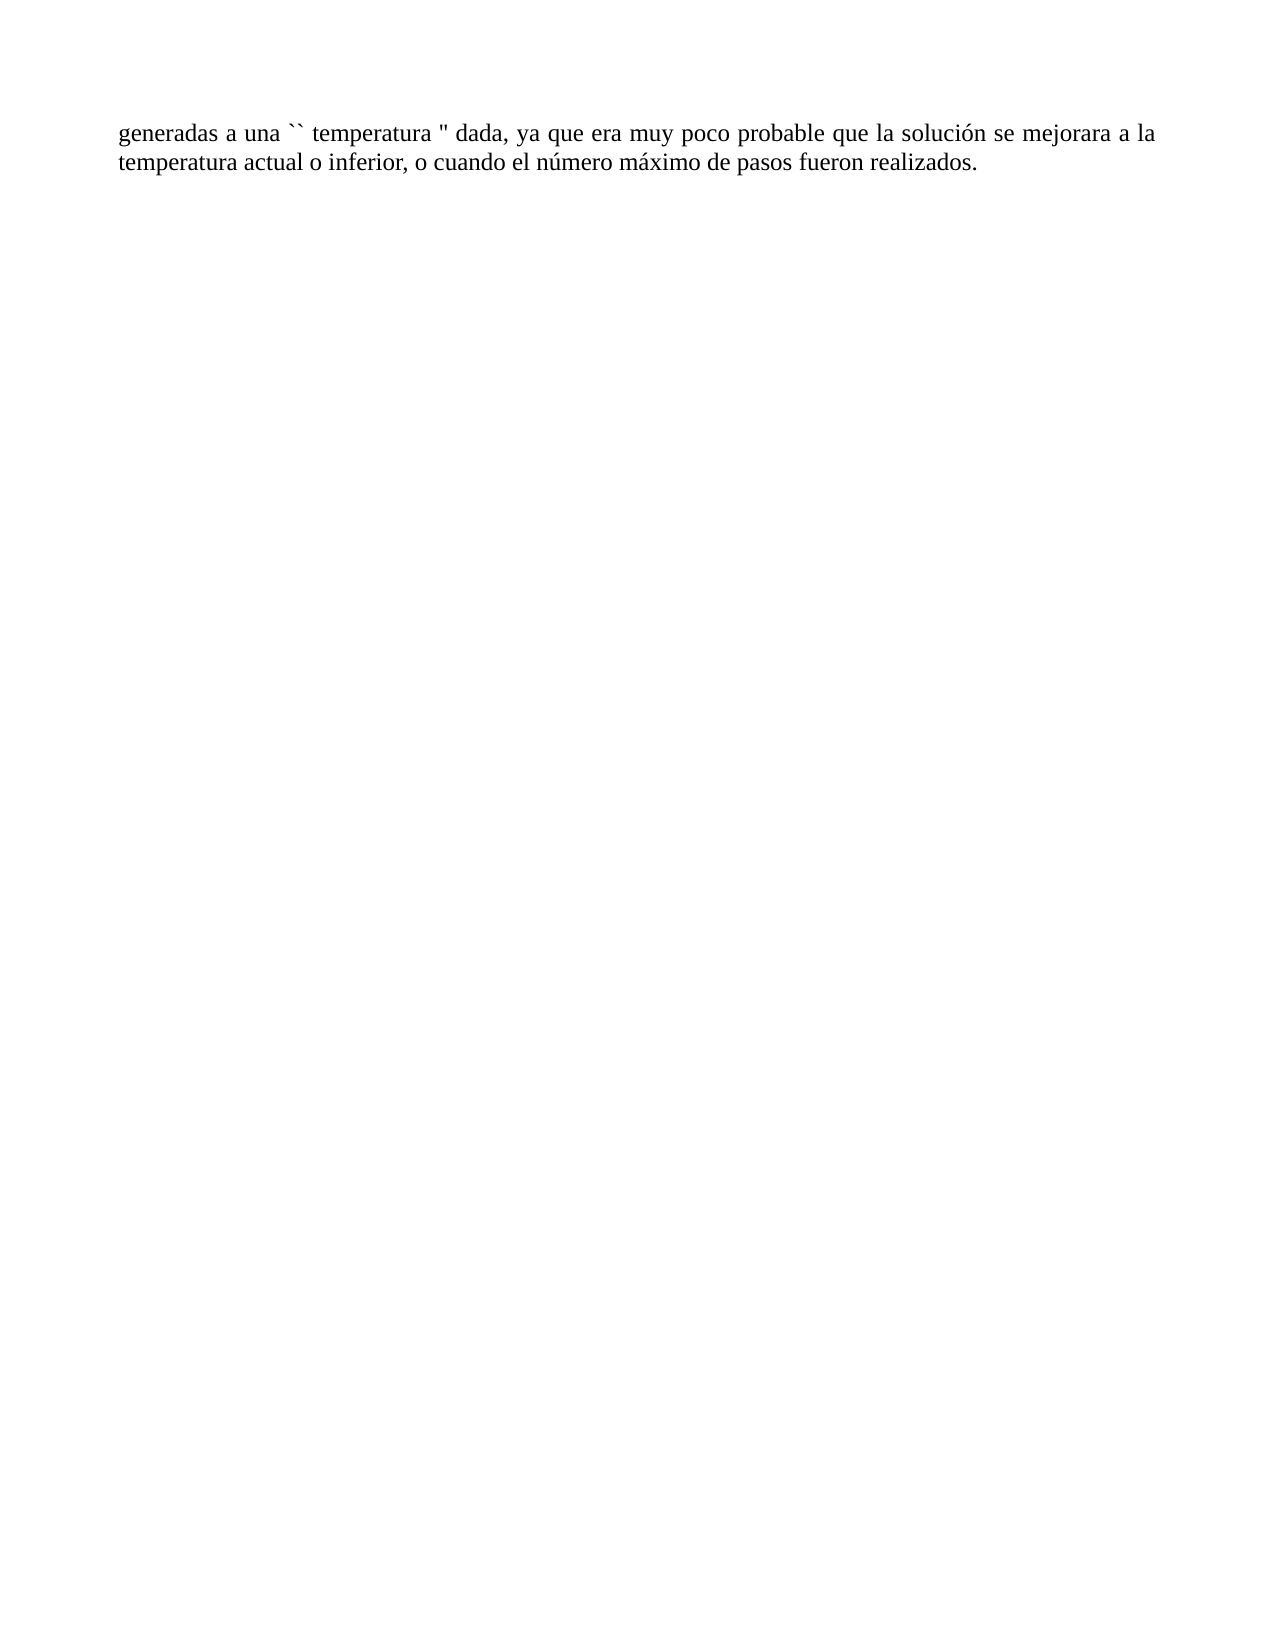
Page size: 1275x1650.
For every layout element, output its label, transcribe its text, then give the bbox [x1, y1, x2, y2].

text generadas a una `` temperatura '' dada, ya que era muy poco probable que la solución se mejorara a la temperatura actual o inferior, o cuando el número máximo de pasos fueron realizados. [118, 118, 1157, 176]
